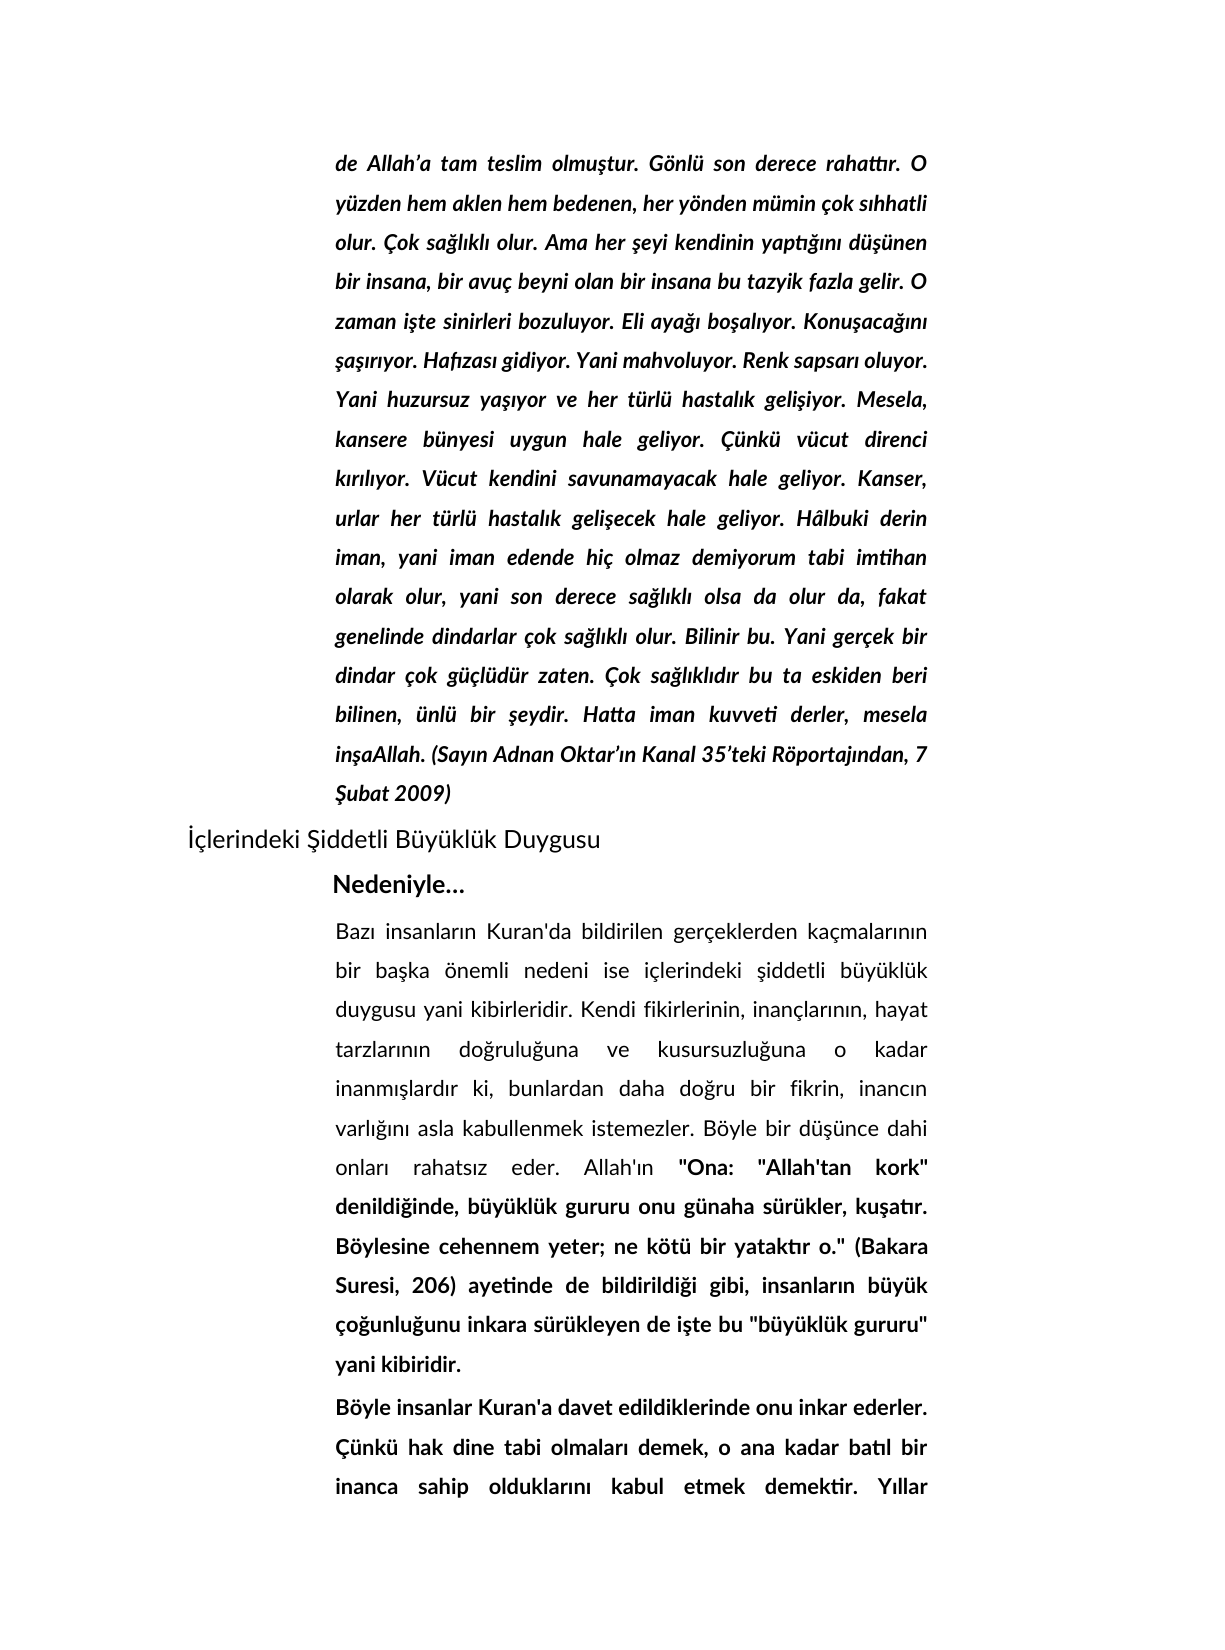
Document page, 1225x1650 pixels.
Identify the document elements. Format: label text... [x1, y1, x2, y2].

text Nedeniyle… [297, 868, 928, 898]
text de Allah’a tam teslim olmuştur. Gönlü son derece rahattır. O yüzden hem aklen hem bedenen, her yönden mümin çok sıhhatli olur. Çok sağlıklı olur. Ama her şeyi kendinin yaptığını düşünen bir insana, bir avuç beyni olan bir insana bu tazyik fazla gelir. O zaman işte sinirleri bozuluyor. Eli ayağı boşalıyor. Konuşacağını şaşırıyor. Hafızası gidiyor. Yani mahvoluyor. Renk sapsarı oluyor. Yani huzursuz yaşıyor ve her türlü hastalık gelişiyor. Mesela, kansere bünyesi uygun hale geliyor. Çünkü vücut direnci kırılıyor. Vücut kendini savunamayacak hale geliyor. Kanser, urlar her türlü hastalık gelişecek hale geliyor. Hâlbuki derin iman, yani iman edende hiç olmaz demiyorum tabi imtihan olarak olur, yani son derece sağlıklı olsa da olur da, fakat genelinde dindarlar çok sağlıklı olur. Bilinir bu. Yani gerçek bir dindar çok güçlüdür zaten. Çok sağlıklıdır bu ta eskiden beri bilinen, ünlü bir şeydir. Hatta iman kuvveti derler, mesela inşaAllah. (Sayın Adnan Oktar’ın Kanal 35’teki Röportajından, 7 Şubat 2009) [335, 150, 928, 806]
text Böyle insanlar Kuran'a davet edildiklerinde onu inkar ederler. Çünkü hak dine tabi olmaları demek, o ana kadar batıl bir inanca sahip olduklarını kabul etmek demektir. Yıllar [335, 1394, 928, 1499]
text İçlerindeki Şiddetli Büyüklük Duygusu [187, 823, 1037, 853]
text Bazı insanların Kuran'da bildirilen gerçeklerden kaçmalarının bir başka önemli nedeni ise içlerindeki şiddetli büyüklük duygusu yani kibirleridir. Kendi fikirlerinin, inançlarının, hayat tarzlarının doğruluğuna ve kusursuzluğuna o kadar inanmışlardır ki, bunlardan daha doğru bir fikrin, inancın varlığını asla kabullenmek istemezler. Böyle bir düşünce dahi onları rahatsız eder. Allah'ın "Ona: "Allah'tan kork" denildiğinde, büyüklük gururu onu günaha sürükler, kuşatır. Böylesine cehennem yeter; ne kötü bir yataktır o." (Bakara Suresi, 206) ayetinde de bildirildiği gibi, insanların büyük çoğunluğunu inkara sürükleyen de işte bu "büyüklük gururu" yani kibiridir. [335, 917, 928, 1377]
